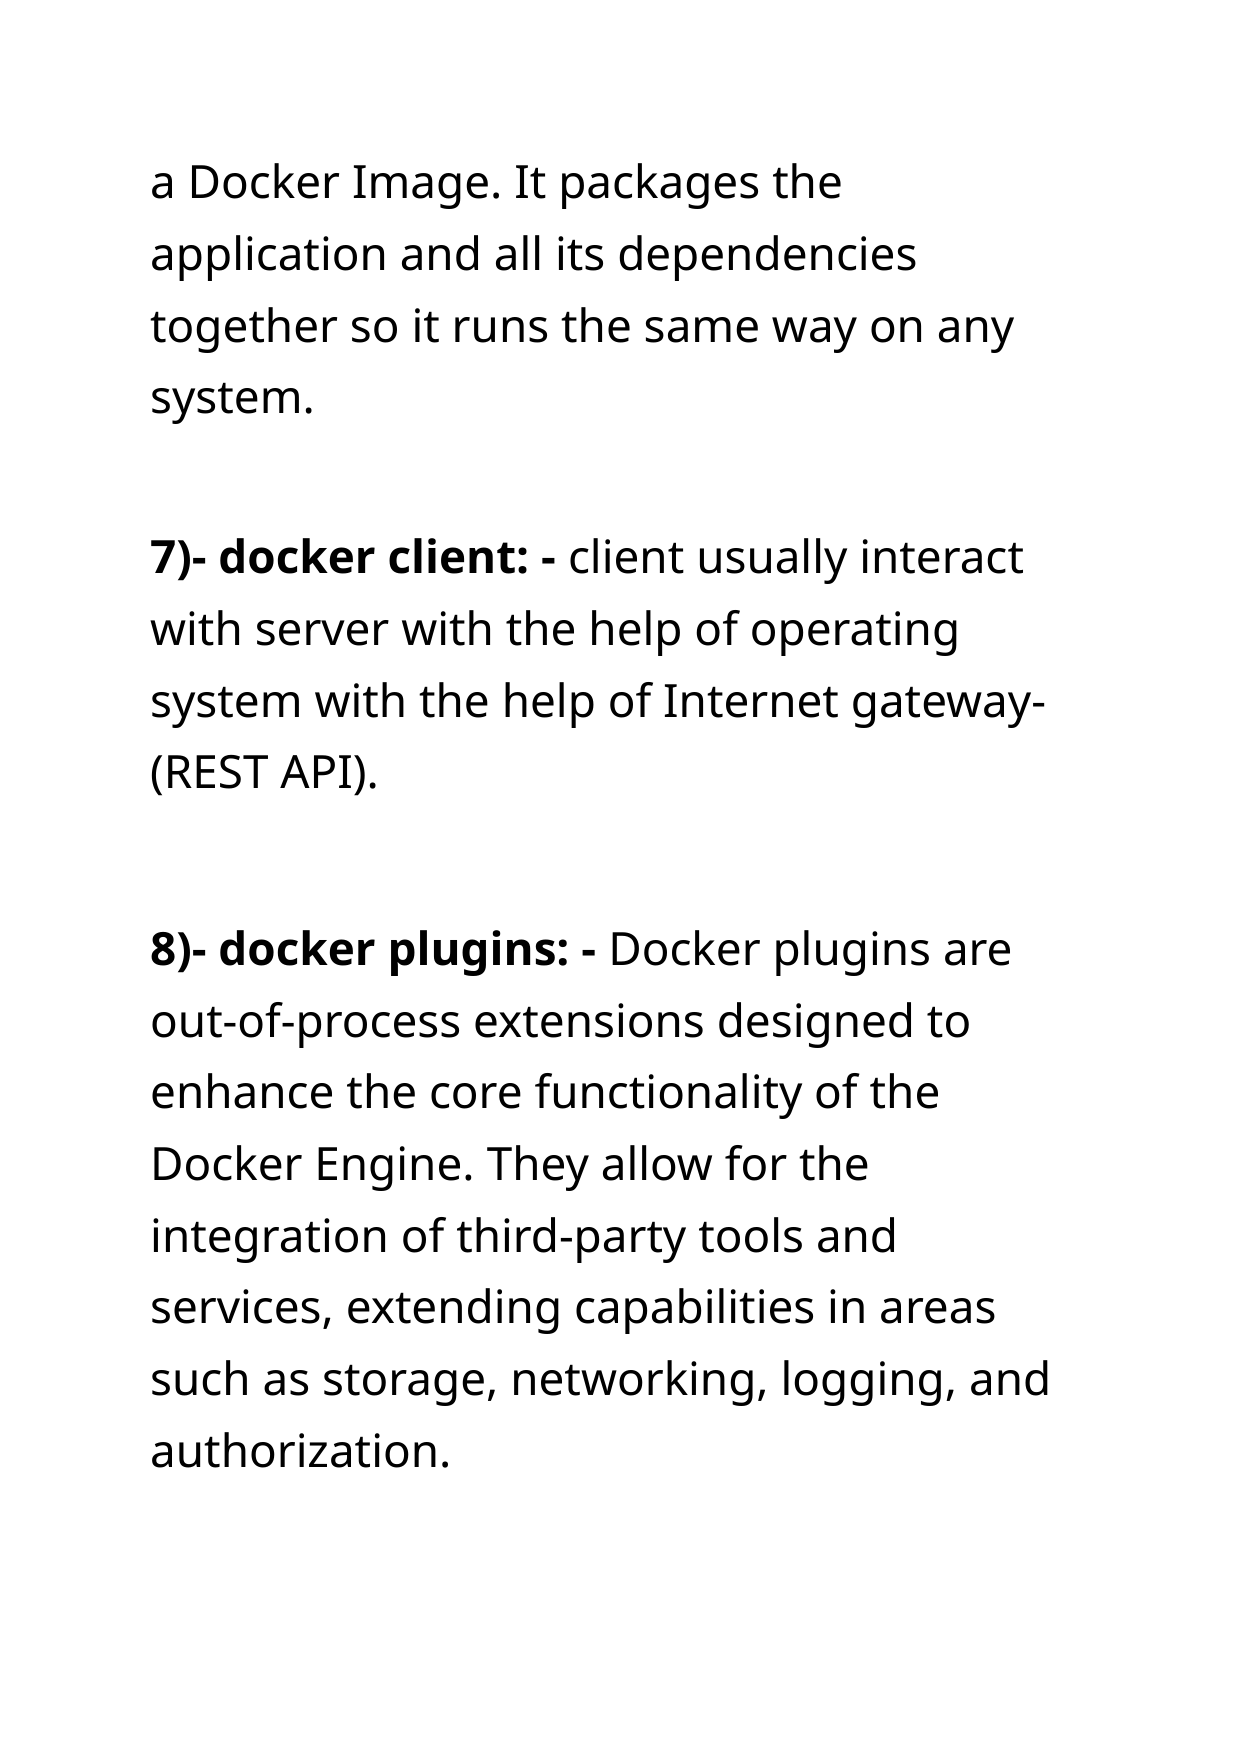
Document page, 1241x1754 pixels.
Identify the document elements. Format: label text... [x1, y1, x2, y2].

text 7)- docker client: - client usually interact with server with the help of operating system with the help of Internet gateway-(REST API). [150, 453, 1090, 802]
text a Docker Image. It packages the application and all its dependencies together so it runs the same way on any system. [150, 150, 1090, 427]
text 8)- docker plugins: - Docker plugins are out-of-process extensions designed to enhance the core functionality of the Docker Engine. They allow for the integration of third-party tools and services, extending capabilities in areas such as storage, networking, logging, and authorization. [150, 917, 1090, 1481]
